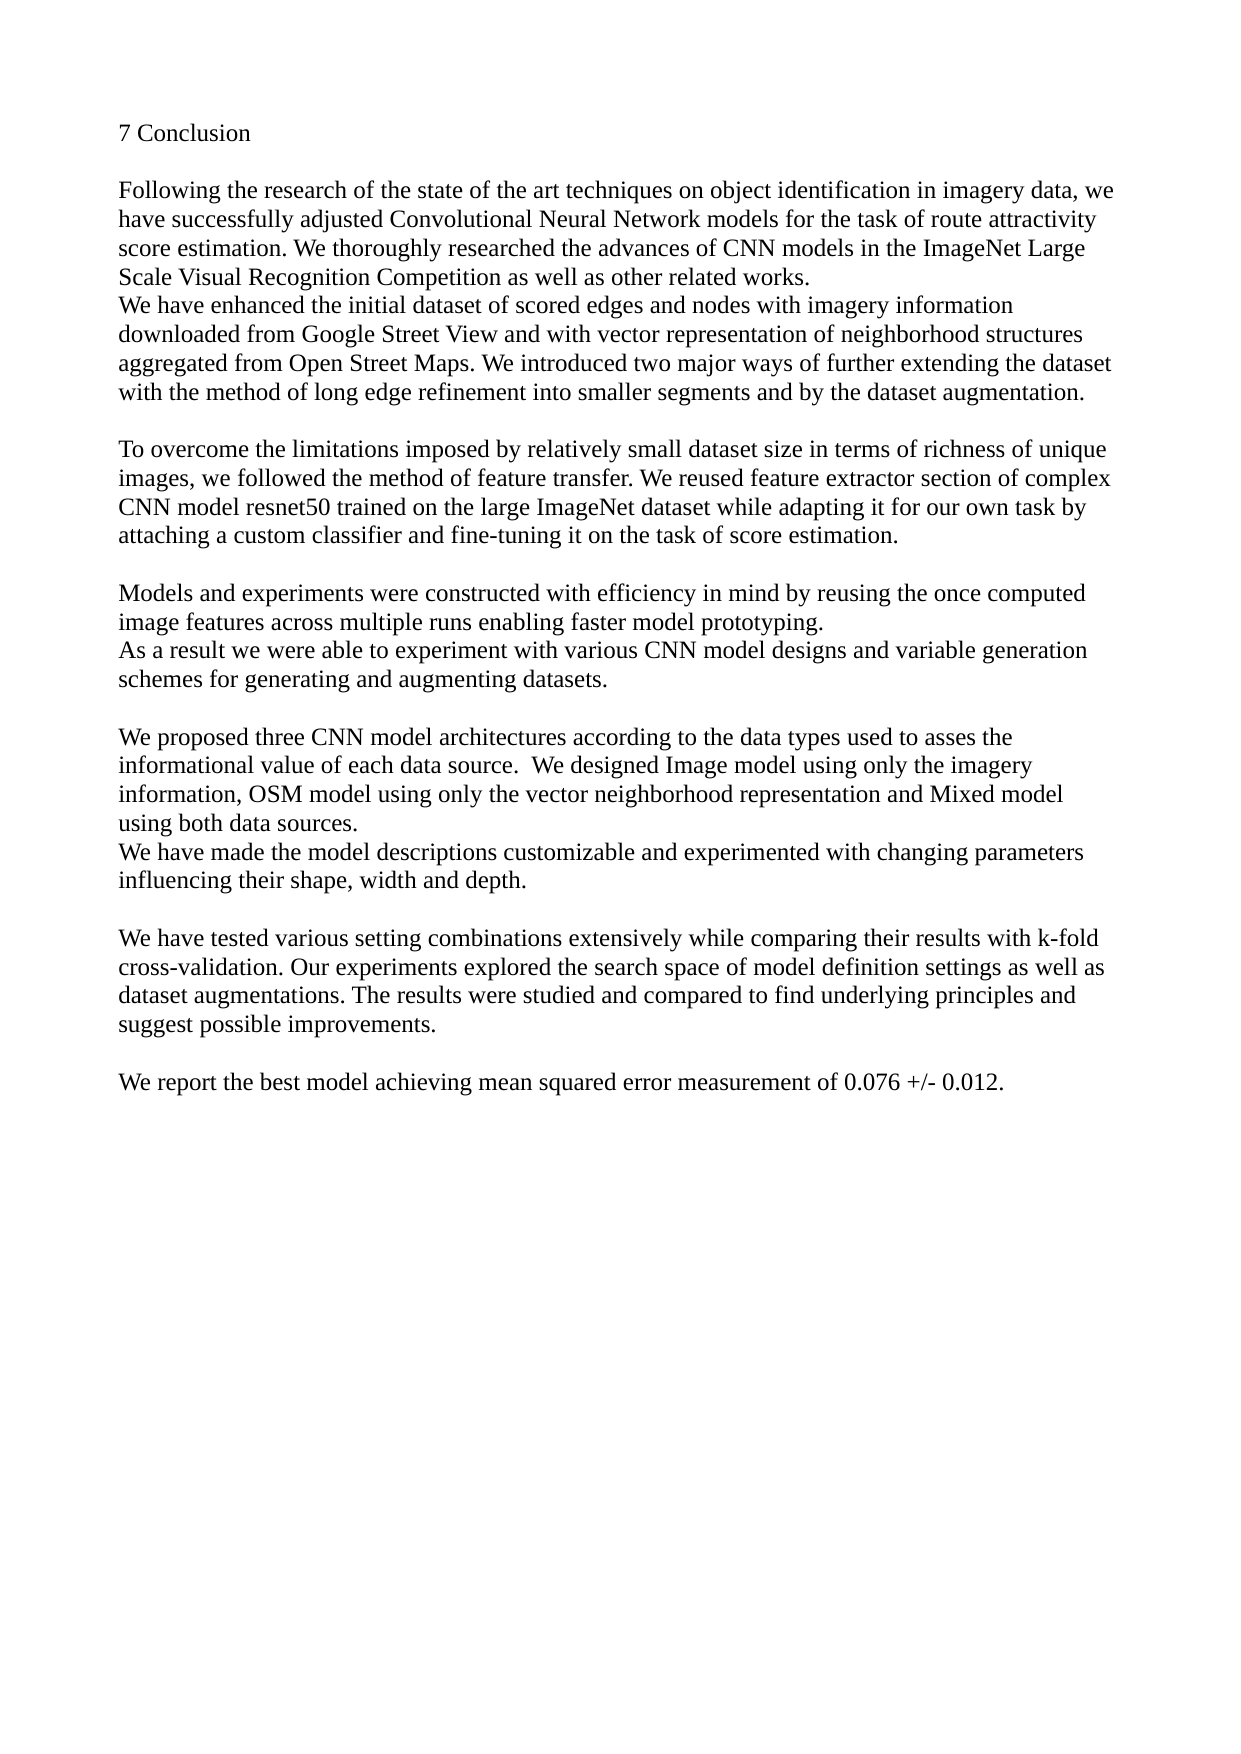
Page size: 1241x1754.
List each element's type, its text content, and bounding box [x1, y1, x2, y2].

text As a result we were able to experiment with various CNN model designs and variable generation schemes for generating and augmenting datasets. [118, 636, 1122, 693]
text We have made the model descriptions customizable and experimented with changing parameters influencing their shape, width and depth. [118, 837, 1122, 894]
text We proposed three CNN model architectures according to the data types used to asses the informational value of each data source. We designed Image model using only the imagery information, OSM model using only the vector neighborhood representation and Mixed model using both data sources. [118, 722, 1122, 837]
text Models and experiments were constructed with efficiency in mind by reusing the once computed image features across multiple runs enabling faster model prototyping. [118, 578, 1122, 636]
text To overcome the limitations imposed by relatively small dataset size in terms of richness of unique images, we followed the method of feature transfer. We reused feature extractor section of complex CNN model resnet50 trained on the large ImageNet dataset while adapting it for our own task by attaching a custom classifier and fine-tuning it on the task of score estimation. [118, 434, 1122, 549]
text Following the research of the state of the art techniques on object identification in imagery data, we have successfully adjusted Convolutional Neural Network models for the task of route attractivity score estimation. We thoroughly researched the advances of CNN models in the ImageNet Large Scale Visual Recognition Competition as well as other related works. [118, 176, 1122, 291]
text 7 Conclusion [118, 118, 1122, 147]
text We report the best model achieving mean squared error measurement of 0.076 +/- 0.012. [118, 1067, 1122, 1096]
text We have enhanced the initial dataset of scored edges and nodes with imagery information downloaded from Google Street View and with vector representation of neighborhood structures aggregated from Open Street Maps. We introduced two major ways of further extending the dataset with the method of long edge refinement into smaller segments and by the dataset augmentation. [118, 291, 1122, 406]
text We have tested various setting combinations extensively while comparing their results with k-fold cross-validation. Our experiments explored the search space of model definition settings as well as dataset augmentations. The results were studied and compared to find underlying principles and suggest possible improvements. [118, 923, 1122, 1038]
